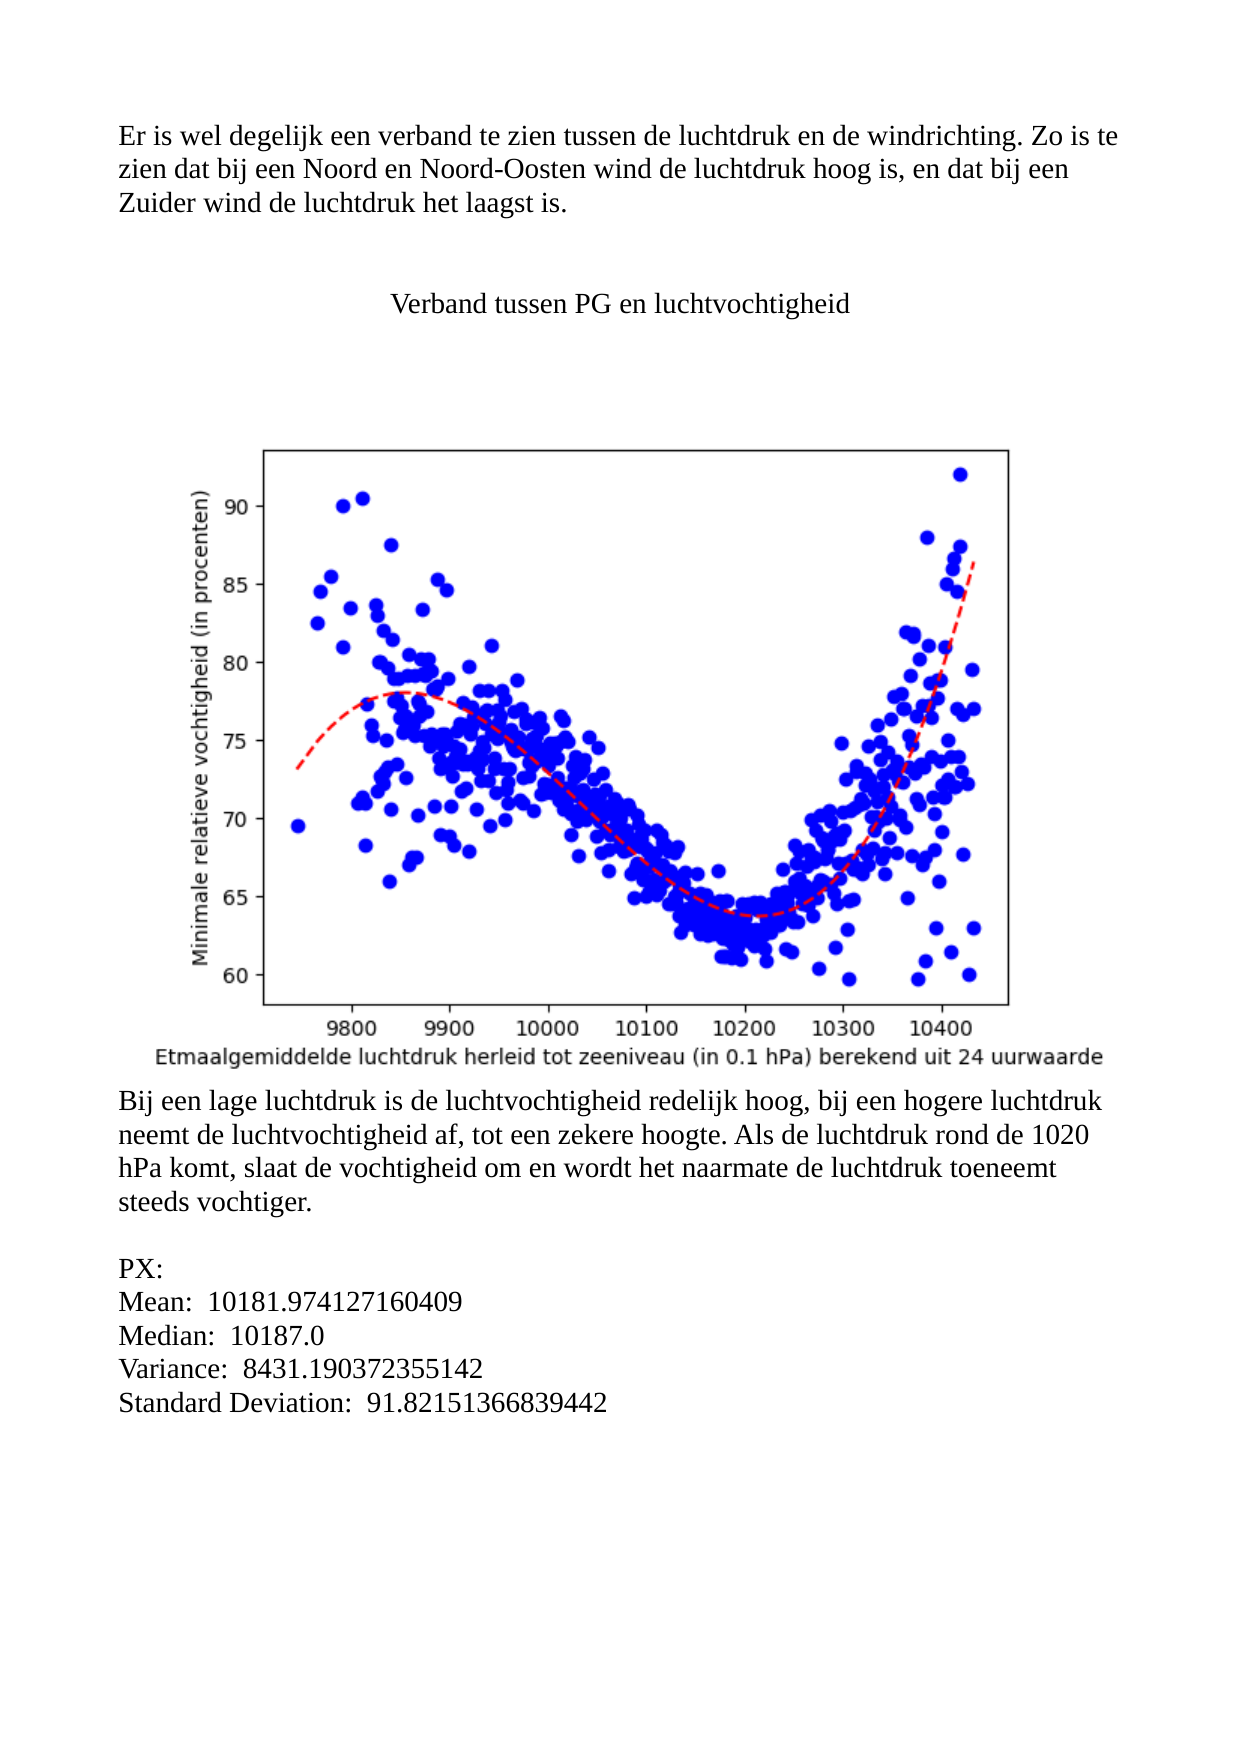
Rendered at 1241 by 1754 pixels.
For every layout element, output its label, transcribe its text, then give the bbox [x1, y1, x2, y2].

text Mean: 10181.974127160409 [118, 1284, 1122, 1318]
text Bij een lage luchtdruk is de luchtvochtigheid redelijk hoog, bij een hogere luchtdruk neemt de luchtvochtigheid af, tot een zekere hoogte. Als de luchtdruk rond de 1020 hPa komt, slaat de vochtigheid om en wordt het naarmate de luchtdruk toeneemt steeds vochtiger. [118, 353, 1122, 1217]
picture [143, 363, 1104, 1084]
text PX: [118, 1251, 1122, 1284]
text Median: 10187.0 [118, 1318, 1122, 1352]
text Er is wel degelijk een verband te zien tussen de luchtdruk en de windrichting. Zo is te zien dat bij een Noord en Noord-Oosten wind de luchtdruk hoog is, en dat bij een Zuider wind de luchtdruk het laagst is. [118, 118, 1122, 219]
text Verband tussen PG en luchtvochtigheid [118, 286, 1122, 319]
text Variance: 8431.190372355142 [118, 1352, 1122, 1385]
text Standard Deviation: 91.82151366839442 [118, 1385, 1122, 1419]
